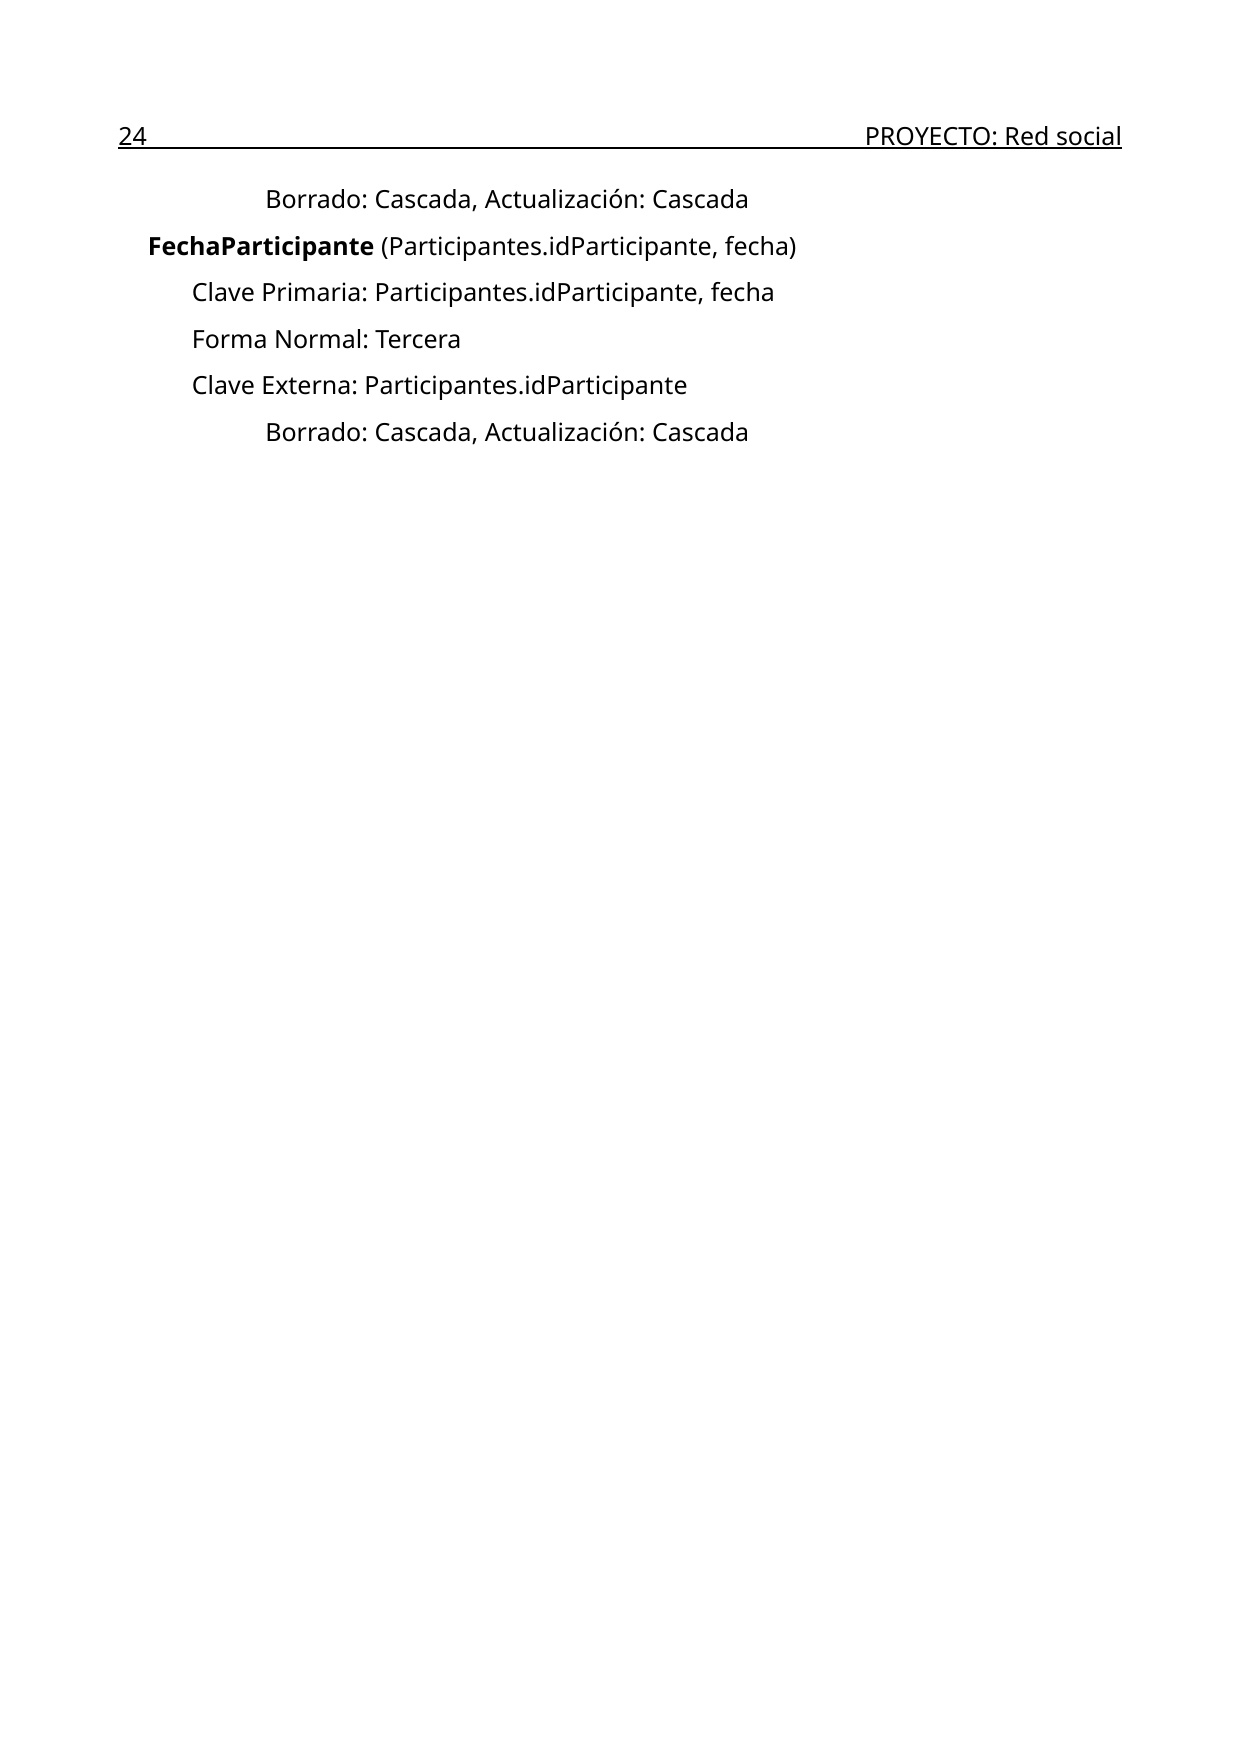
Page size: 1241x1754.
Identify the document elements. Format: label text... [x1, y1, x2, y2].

text FechaParticipante (Participantes.idParticipante, fecha) [118, 228, 1122, 262]
text Forma Normal: Tercera [118, 321, 1122, 355]
text Borrado: Cascada, Actualización: Cascada [118, 414, 1122, 448]
text Borrado: Cascada, Actualización: Cascada [118, 182, 1122, 216]
text Clave Externa: Participantes.idParticipante [118, 368, 1122, 402]
text Clave Primaria: Participantes.idParticipante, fecha [118, 275, 1122, 309]
